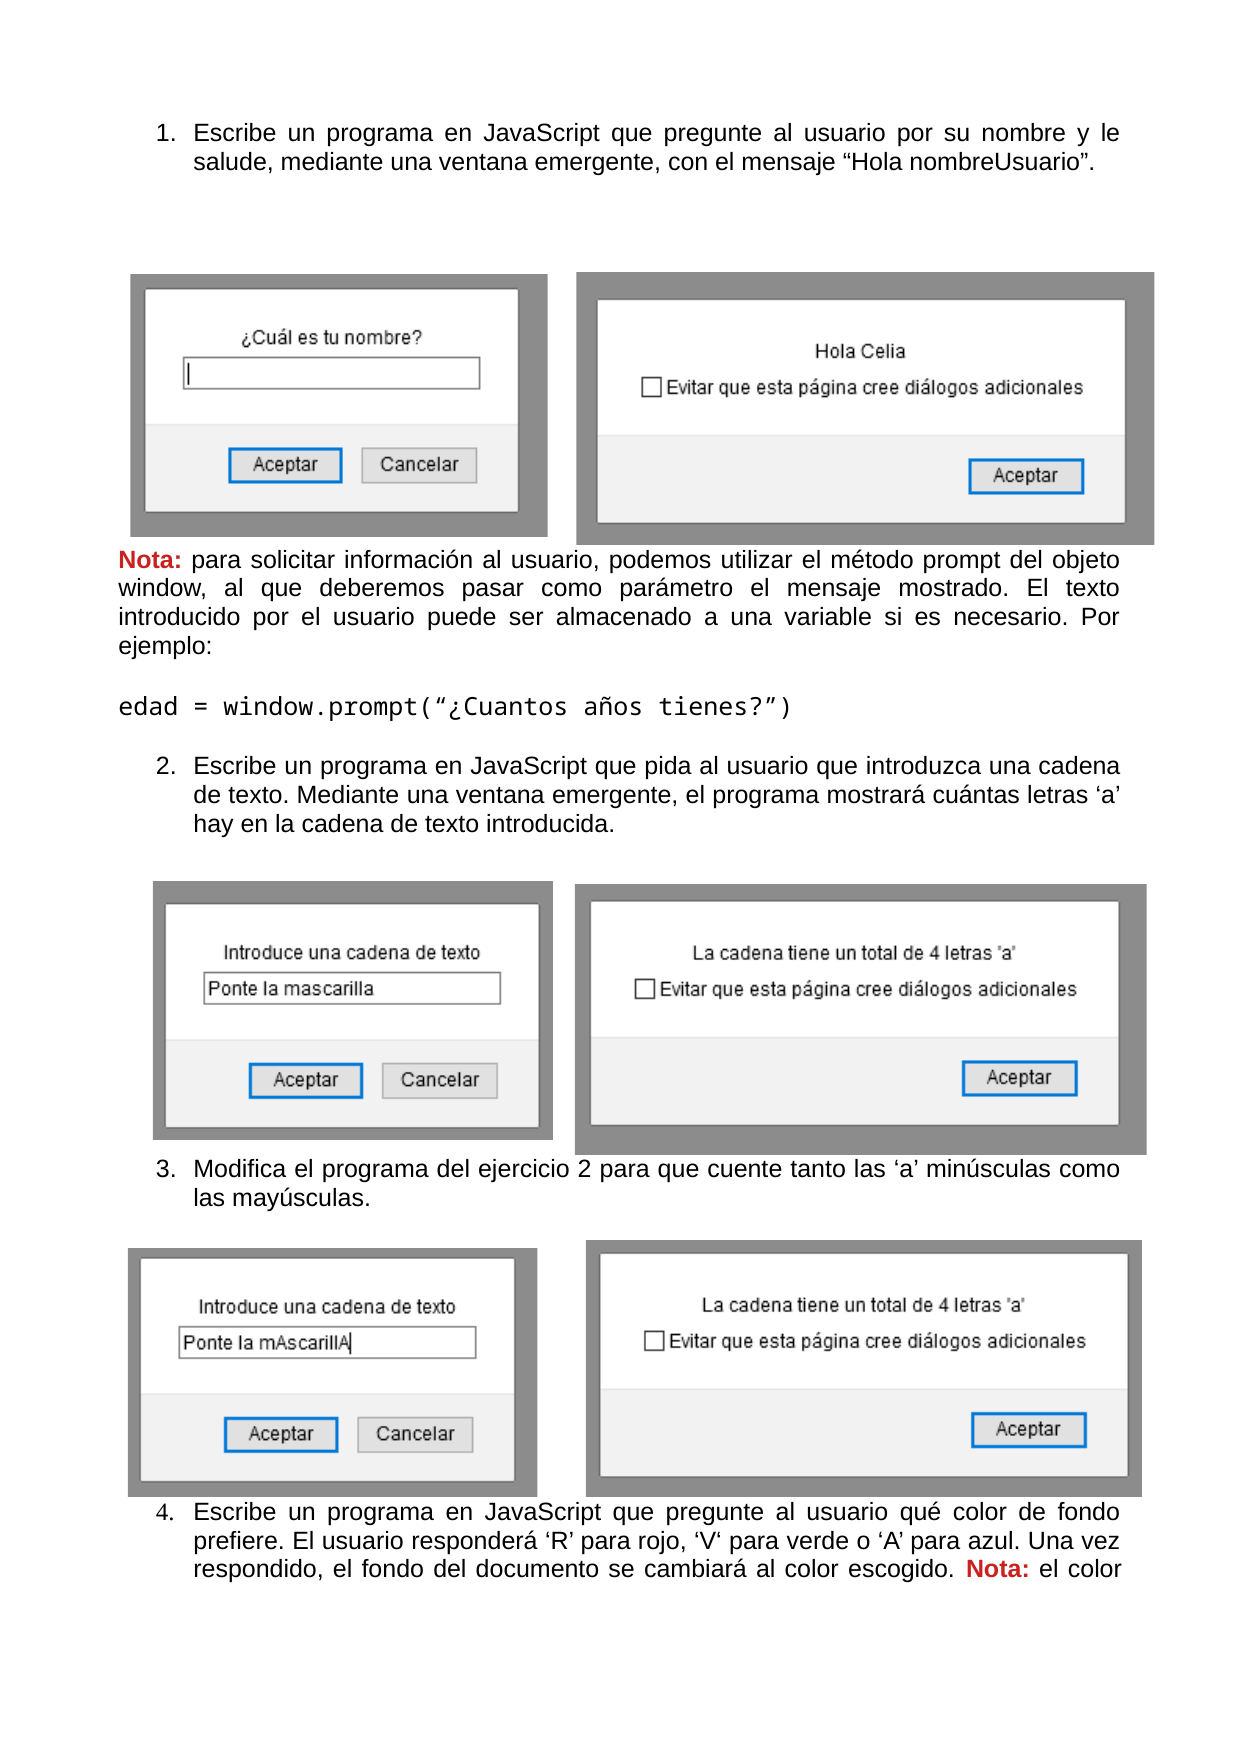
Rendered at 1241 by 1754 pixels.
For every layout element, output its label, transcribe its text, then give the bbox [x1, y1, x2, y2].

list Escribe un programa en JavaScript que pregunte al usuario qué color de fondo prefiere. El usuario responderá ‘R’ para rojo, ‘V‘ para verde o ‘A’ para azul. Una vez respondido, el fondo del documento se cambiará al color escogido. Nota: el color [156, 1269, 1122, 1583]
picture [574, 884, 1147, 1155]
picture [130, 274, 548, 537]
text Nota: para solicitar información al usuario, podemos utilizar el método prompt del objeto window, al que deberemos pasar como parámetro el mensaje mostrado. El texto introducido por el usuario puede ser almacenado a una variable si es necesario. Por ejemplo: [118, 262, 1122, 660]
list Escribe un programa en JavaScript que pregunte al usuario por su nombre y le salude, mediante una ventana emergente, con el mensaje “Hola nombreUsuario”. [156, 118, 1122, 176]
list Modifica el programa del ejercicio 2 para que cuente tanto las ‘a’ minúsculas como las mayúsculas. [156, 895, 1122, 1212]
text edad = window.prompt(“¿Cuantos años tienes?”) [118, 688, 1122, 722]
picture [585, 1240, 1142, 1497]
picture [127, 1248, 538, 1497]
list Escribe un programa en JavaScript que pida al usuario que introduzca una cadena de texto. Mediante una ventana emergente, el programa mostrará cuántas letras ‘a’ hay en la cadena de texto introducida. [156, 751, 1122, 837]
picture [576, 272, 1155, 545]
picture [152, 881, 553, 1140]
